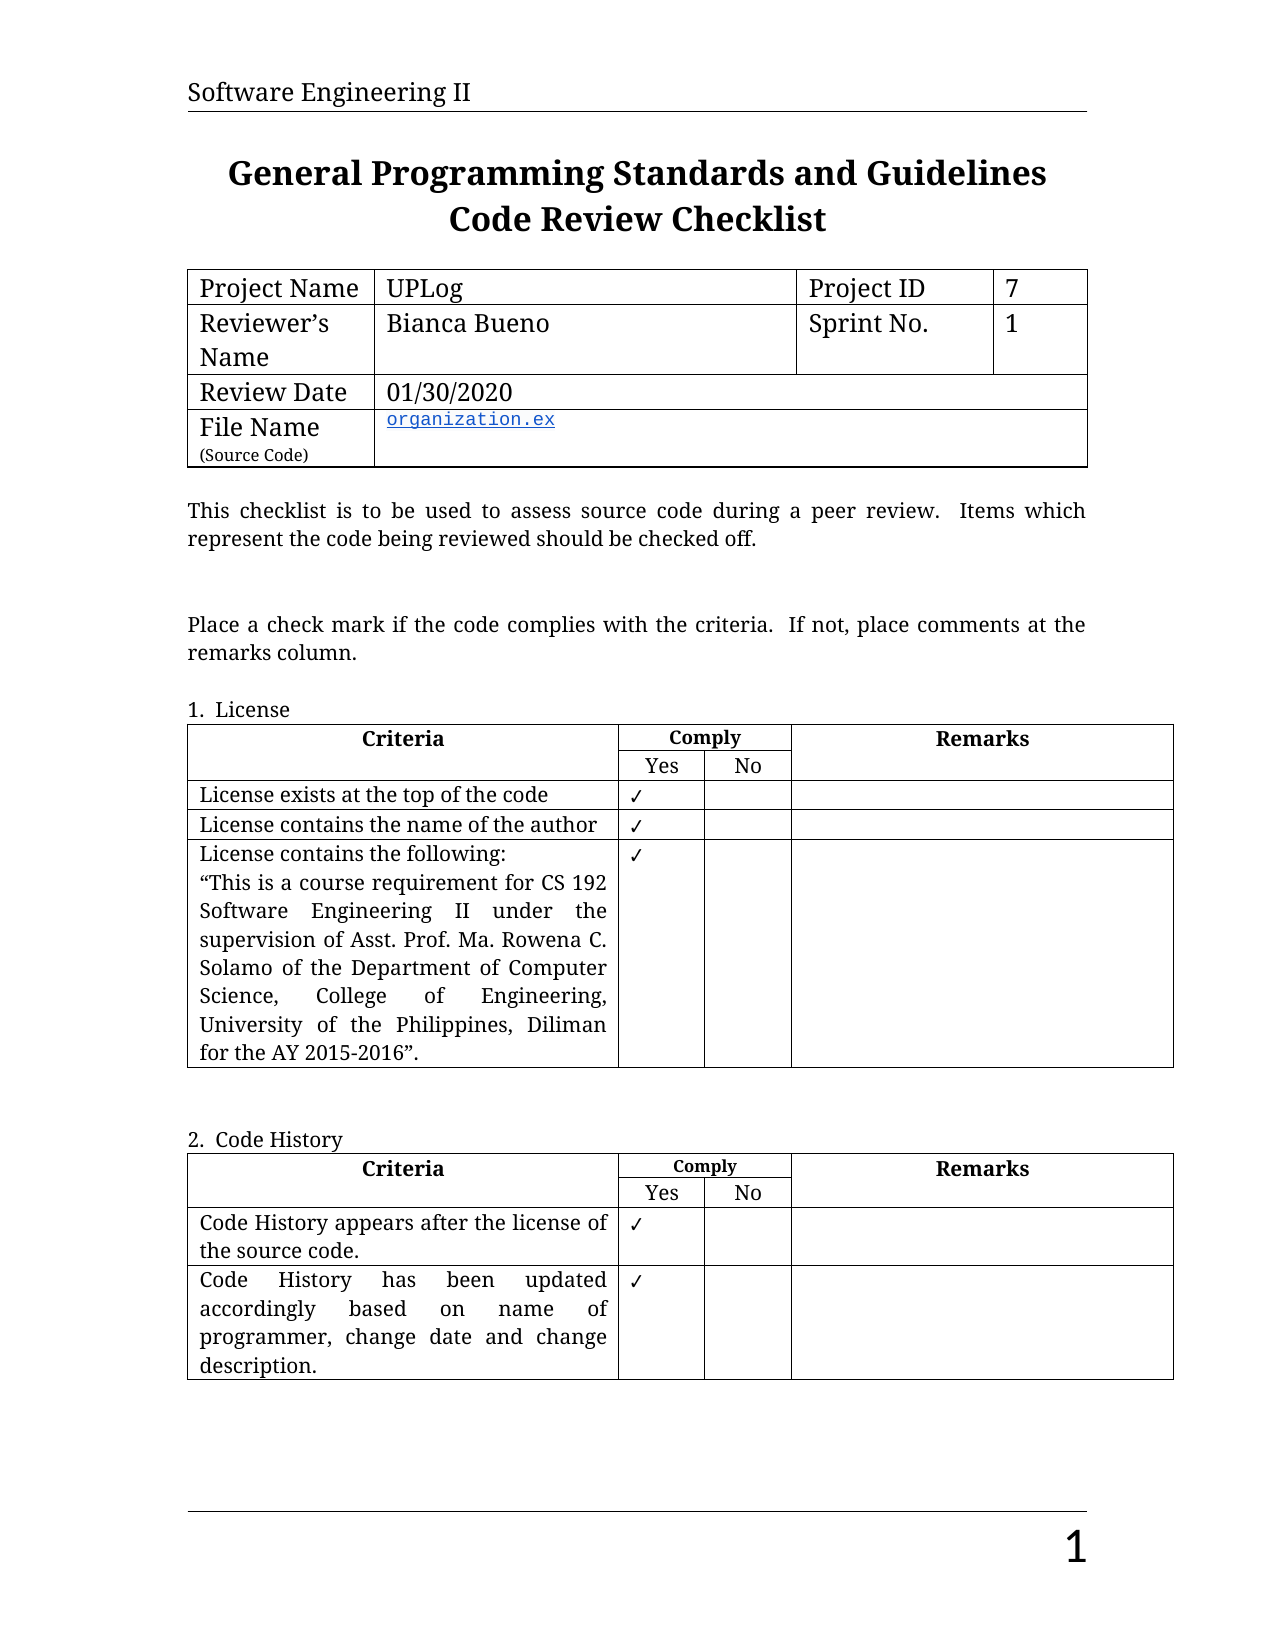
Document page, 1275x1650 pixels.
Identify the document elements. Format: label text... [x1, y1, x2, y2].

table_header Criteria [188, 725, 618, 779]
table_cell organization.ex [375, 410, 1087, 466]
table_header Remarks [792, 1154, 1173, 1207]
table_cell File Name (Source Code) [188, 410, 374, 466]
table_cell No [705, 1178, 791, 1207]
table_cell No [705, 751, 791, 779]
table_cell ✔ [619, 810, 704, 838]
table_cell Sprint No. [797, 305, 993, 373]
table_cell License contains the name of the author [188, 810, 618, 838]
table_cell ✔ [619, 1208, 704, 1264]
table_cell License exists at the top of the code [188, 781, 618, 809]
table_header Criteria [188, 1154, 618, 1207]
table_cell [705, 1208, 791, 1264]
table_cell ✔ [619, 840, 704, 1067]
table_header UPLog [375, 270, 796, 304]
table_cell [792, 810, 1173, 838]
table_cell [792, 840, 1173, 1067]
table_cell Yes [619, 1178, 704, 1207]
table_cell 01/30/2020 [375, 375, 1087, 409]
table_cell Reviewer’s Name [188, 305, 374, 373]
table_cell [792, 1266, 1173, 1379]
table_header 7 [994, 270, 1087, 304]
table_cell License contains the following: “This is a course requirement for CS 192 Software Engineering II under the supervision of Asst. Prof. Ma. Rowena C. Solamo of the Department of Computer Science, College of Engineering, University of the Philippines, Diliman for the AY 2015-2016”. [188, 840, 618, 1067]
table_header Project Name [188, 270, 374, 304]
table_cell Code History appears after the license of the source code. [188, 1208, 618, 1264]
table_header Project ID [797, 270, 993, 304]
table_cell 1 [994, 305, 1087, 373]
table_cell Yes [619, 751, 704, 779]
text General Programming Standards and Guidelines Code Review Checklist [187, 150, 1087, 241]
table_cell ✔ [619, 1266, 704, 1379]
text This checklist is to be used to assess source code during a peer review. Items which represent the code being reviewed should be checked off. [187, 496, 1087, 553]
table_cell [705, 781, 791, 809]
text Place a check mark if the code complies with the criteria. If not, place comments at the remarks column. [187, 610, 1087, 667]
text 2. Code History [187, 1125, 1087, 1153]
table_cell Review Date [188, 375, 374, 409]
text 1. License [187, 695, 1087, 723]
table_header Comply [619, 725, 791, 750]
table_cell [705, 1266, 791, 1379]
table_cell Bianca Bueno [375, 305, 796, 373]
table_cell [792, 781, 1173, 809]
table_header Remarks [792, 725, 1173, 779]
table_cell [705, 840, 791, 1067]
table_cell Code History has been updated accordingly based on name of programmer, change date and change description. [188, 1266, 618, 1379]
table_header Comply [619, 1154, 791, 1177]
table_cell [792, 1208, 1173, 1264]
table_cell ✔ [619, 781, 704, 809]
table_cell [705, 810, 791, 838]
